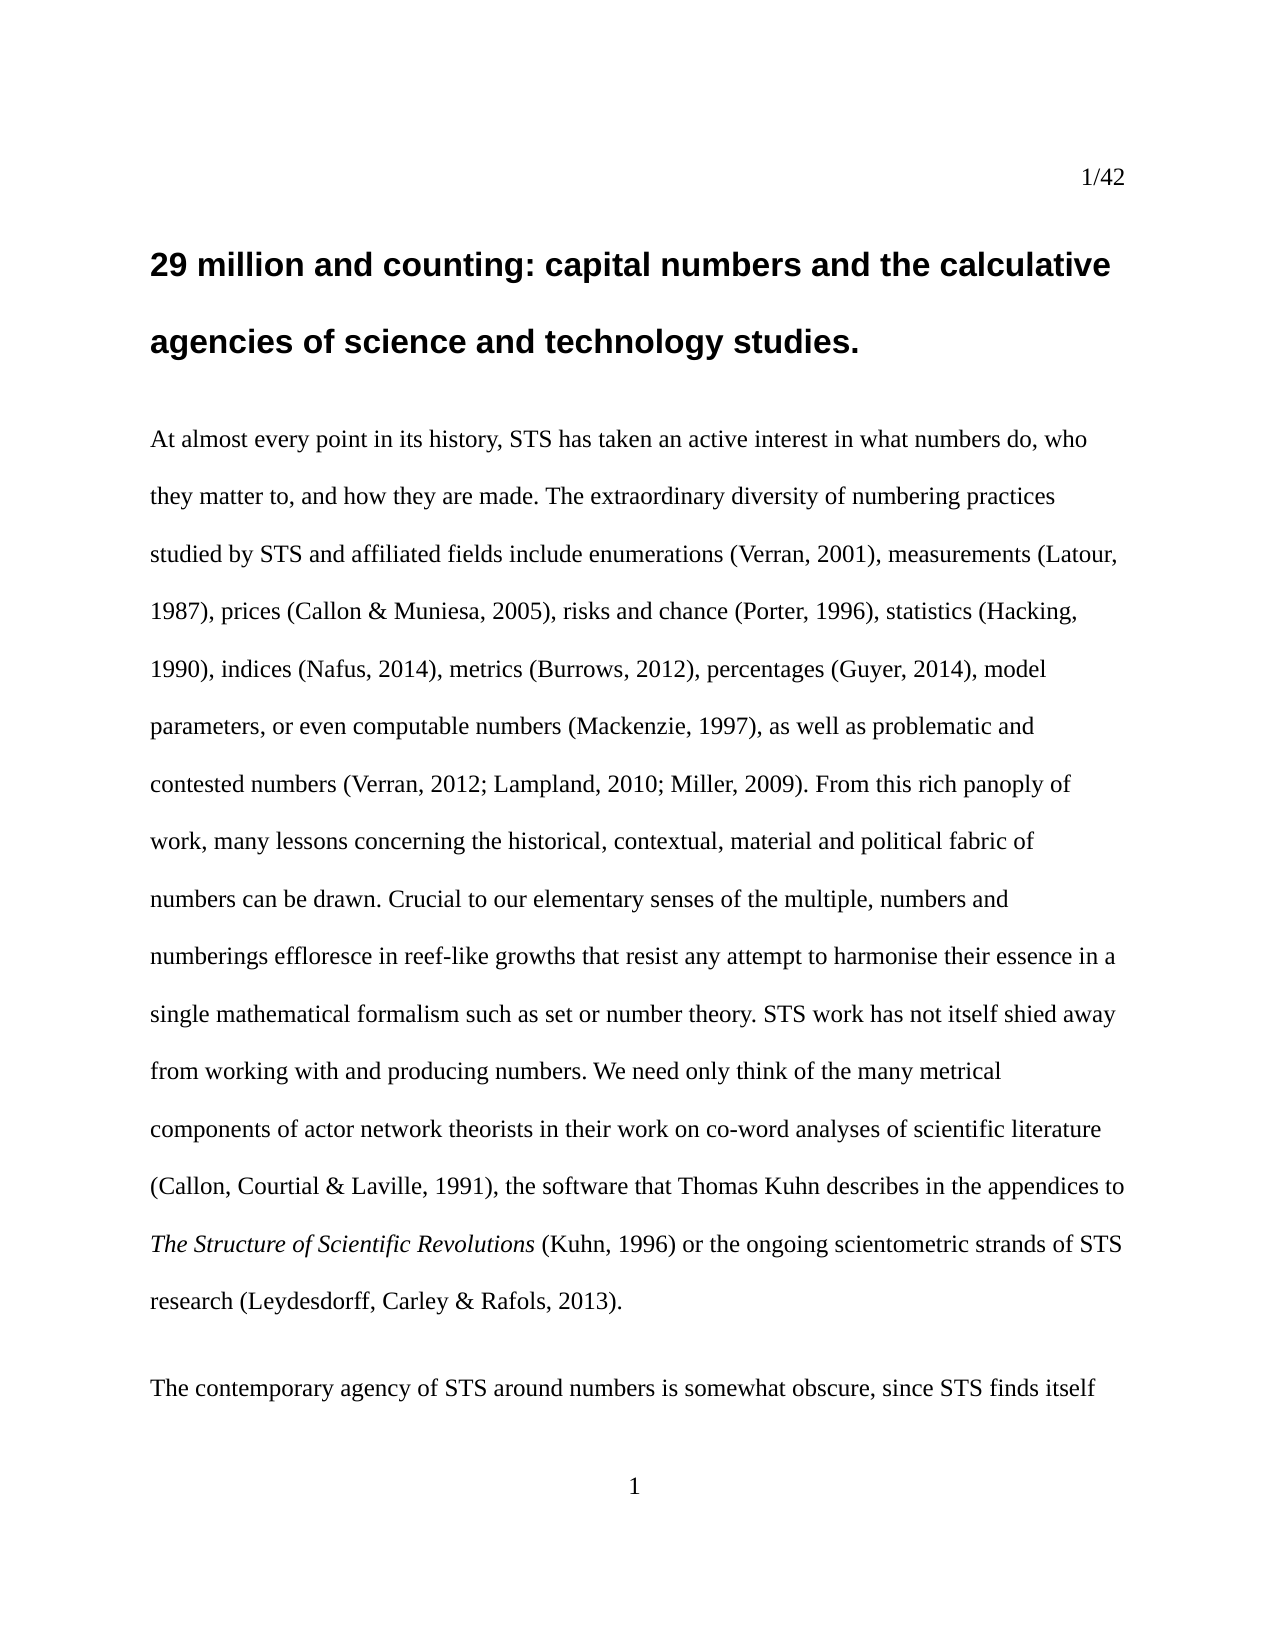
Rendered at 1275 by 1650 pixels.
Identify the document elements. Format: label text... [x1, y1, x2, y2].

subtitle 29 million and counting: capital numbers and the calculative agencies of science and technology studies. [150, 245, 1125, 361]
text At almost every point in its history, STS has taken an active interest in what numbers do, who they matter to, and how they are made. The extraordinary diversity of numbering practices studied by STS and affiliated fields include enumerations (Verran, 2001), measurements (Latour, 1987), prices (Callon & Muniesa, 2005), risks and chance (Porter, 1996), statistics (Hacking, 1990), indices (Nafus, 2014), metrics (Burrows, 2012), percentages (Guyer, 2014), model parameters, or even computable numbers (Mackenzie, 1997), as well as problematic and contested numbers (Verran, 2012; Lampland, 2010; Miller, 2009). From this rich panoply of work, many lessons concerning the historical, contextual, material and political fabric of numbers can be drawn. Crucial to our elementary senses of the multiple, numbers and numberings effloresce in reef-like growths that resist any attempt to harmonise their essence in a single mathematical formalism such as set or number theory. STS work has not itself shied away from working with and producing numbers. We need only think of the many metrical components of actor network theorists in their work on co-word analyses of scientific literature (Callon, Courtial & Laville, 1991), the software that Thomas Kuhn describes in the appendices to The Structure of Scientific Revolutions (Kuhn, 1996) or the ongoing scientometric strands of STS research (Leydesdorff, Carley & Rafols, 2013). [150, 424, 1125, 1315]
text The contemporary agency of STS around numbers is somewhat obscure, since STS finds itself [150, 1373, 1125, 1402]
